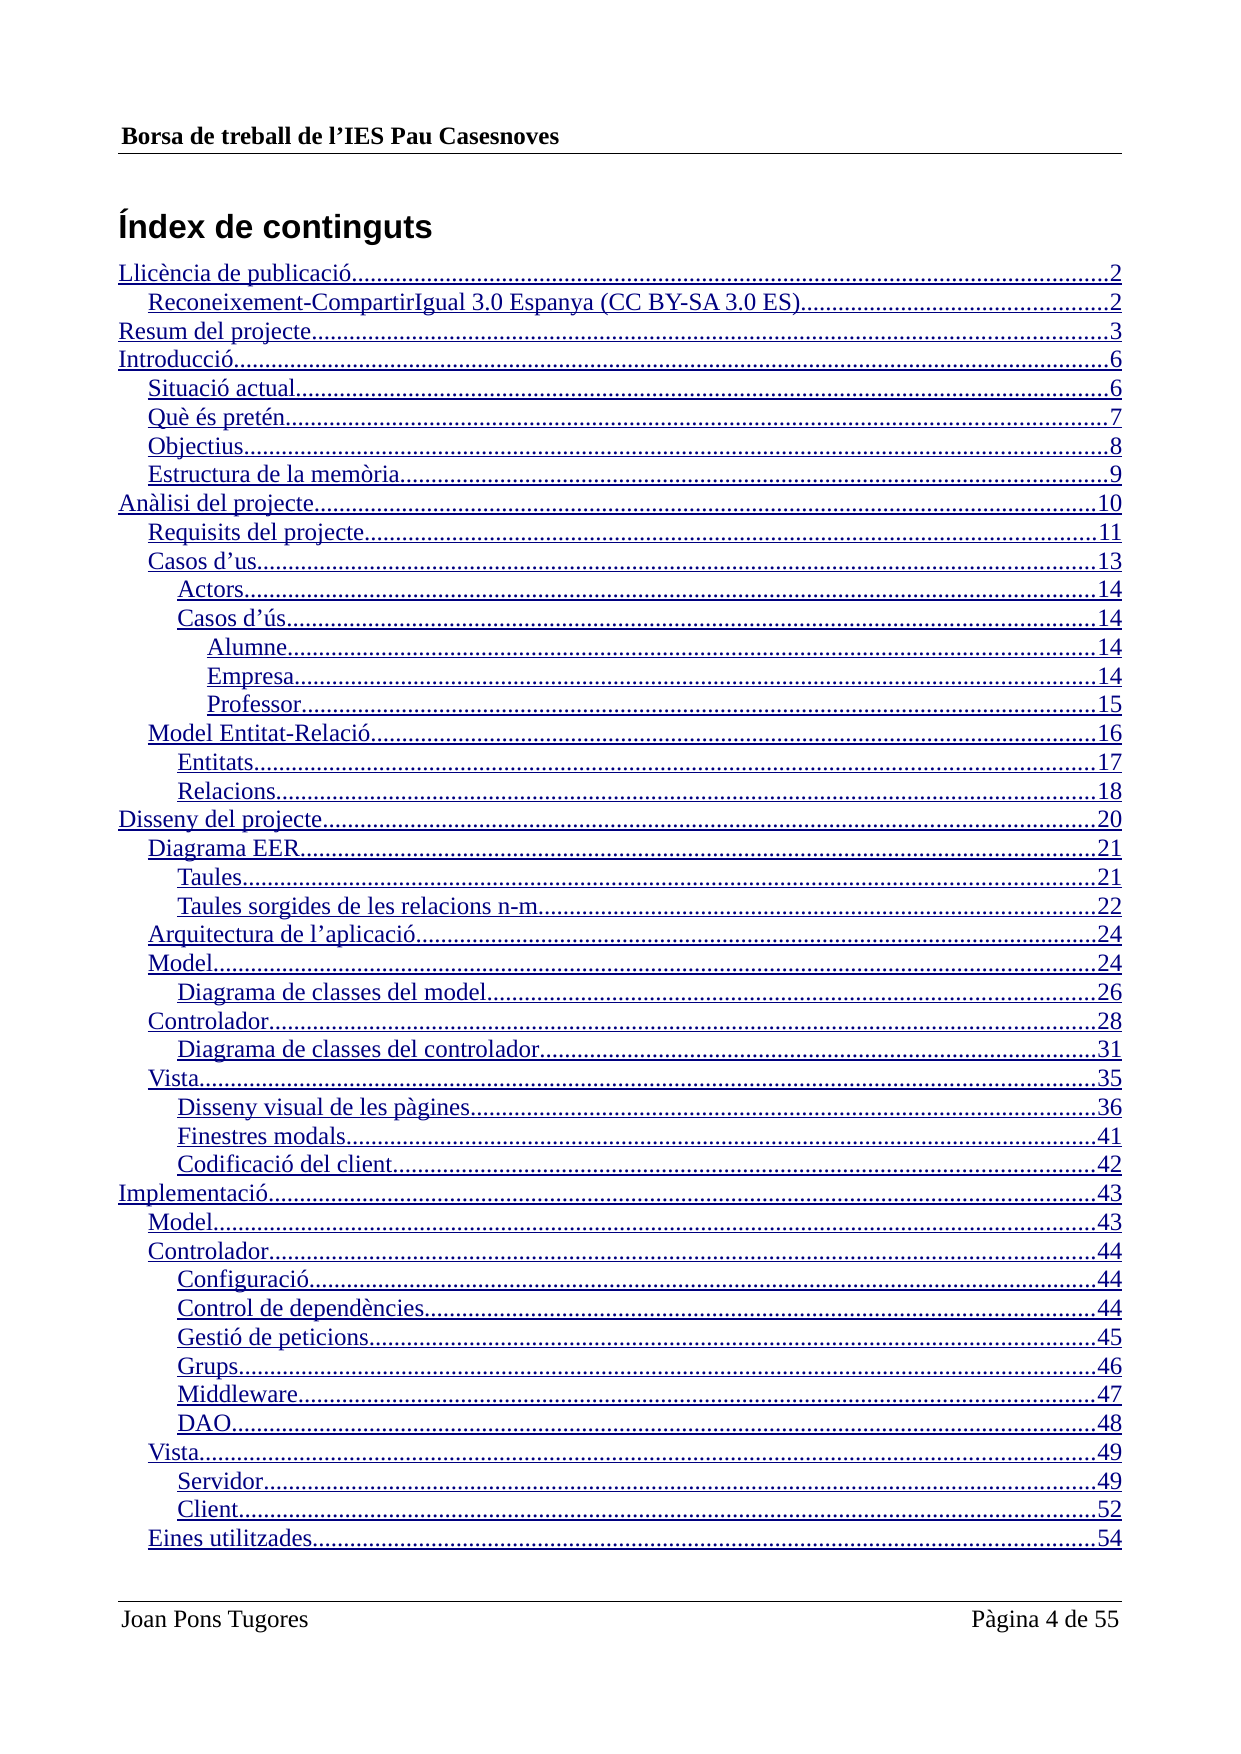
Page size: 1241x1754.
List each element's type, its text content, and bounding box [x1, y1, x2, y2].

text Disseny del projecte 20 [118, 804, 1122, 829]
text Objectius 8 [148, 431, 1122, 456]
text Model Entitat-Relació 16 [148, 718, 1122, 743]
text Alumne 14 [207, 632, 1122, 657]
text Anàlisi del projecte 10 [118, 488, 1122, 513]
text Requisits del projecte 11 [148, 517, 1122, 542]
text Vista 49 [148, 1437, 1122, 1462]
text Codificació del client 42 [177, 1149, 1122, 1174]
text Professor 15 [207, 689, 1122, 714]
text Diagrama de classes del controlador 31 [177, 1034, 1122, 1059]
text Relacions 18 [177, 776, 1122, 801]
text Diagrama EER 21 [148, 833, 1122, 858]
text Resum del projecte 3 [118, 316, 1122, 341]
text Empresa 14 [207, 661, 1122, 686]
text Grups 46 [177, 1351, 1122, 1376]
text Middleware 47 [177, 1379, 1122, 1404]
text Taules sorgides de les relacions n-m 22 [177, 891, 1122, 916]
text Casos d’us 13 [148, 546, 1122, 571]
text Control de dependències 44 [177, 1293, 1122, 1318]
text Vista 35 [148, 1063, 1122, 1088]
text Controlador 28 [148, 1006, 1122, 1031]
text Disseny visual de les pàgines 36 [177, 1092, 1122, 1117]
text Reconeixement-CompartirIgual 3.0 Espanya (CC BY-SA 3.0 ES) 2 [148, 287, 1122, 312]
text Situació actual 6 [148, 373, 1122, 398]
text Actors 14 [177, 574, 1122, 599]
text Entitats 17 [177, 747, 1122, 772]
text Model 43 [148, 1207, 1122, 1232]
text Configuració 44 [177, 1264, 1122, 1289]
text Controlador 44 [148, 1236, 1122, 1261]
text Gestió de peticions 45 [177, 1322, 1122, 1347]
text Finestres modals 41 [177, 1121, 1122, 1146]
text DAO 48 [177, 1408, 1122, 1433]
text Casos d’ús 14 [177, 603, 1122, 628]
text Introducció 6 [118, 344, 1122, 369]
text Què és pretén 7 [148, 402, 1122, 427]
text Taules 21 [177, 862, 1122, 887]
text Eines utilitzades 54 [148, 1523, 1122, 1548]
text Servidor 49 [177, 1466, 1122, 1491]
text Diagrama de classes del model 26 [177, 977, 1122, 1002]
text Estructura de la memòria 9 [148, 459, 1122, 484]
subtitle Índex de continguts [118, 207, 1122, 246]
text Implementació 43 [118, 1178, 1122, 1203]
text Model 24 [148, 948, 1122, 973]
text Llicència de publicació 2 [118, 258, 1122, 283]
text Arquitectura de l’aplicació 24 [148, 919, 1122, 944]
text Client 52 [177, 1494, 1122, 1519]
